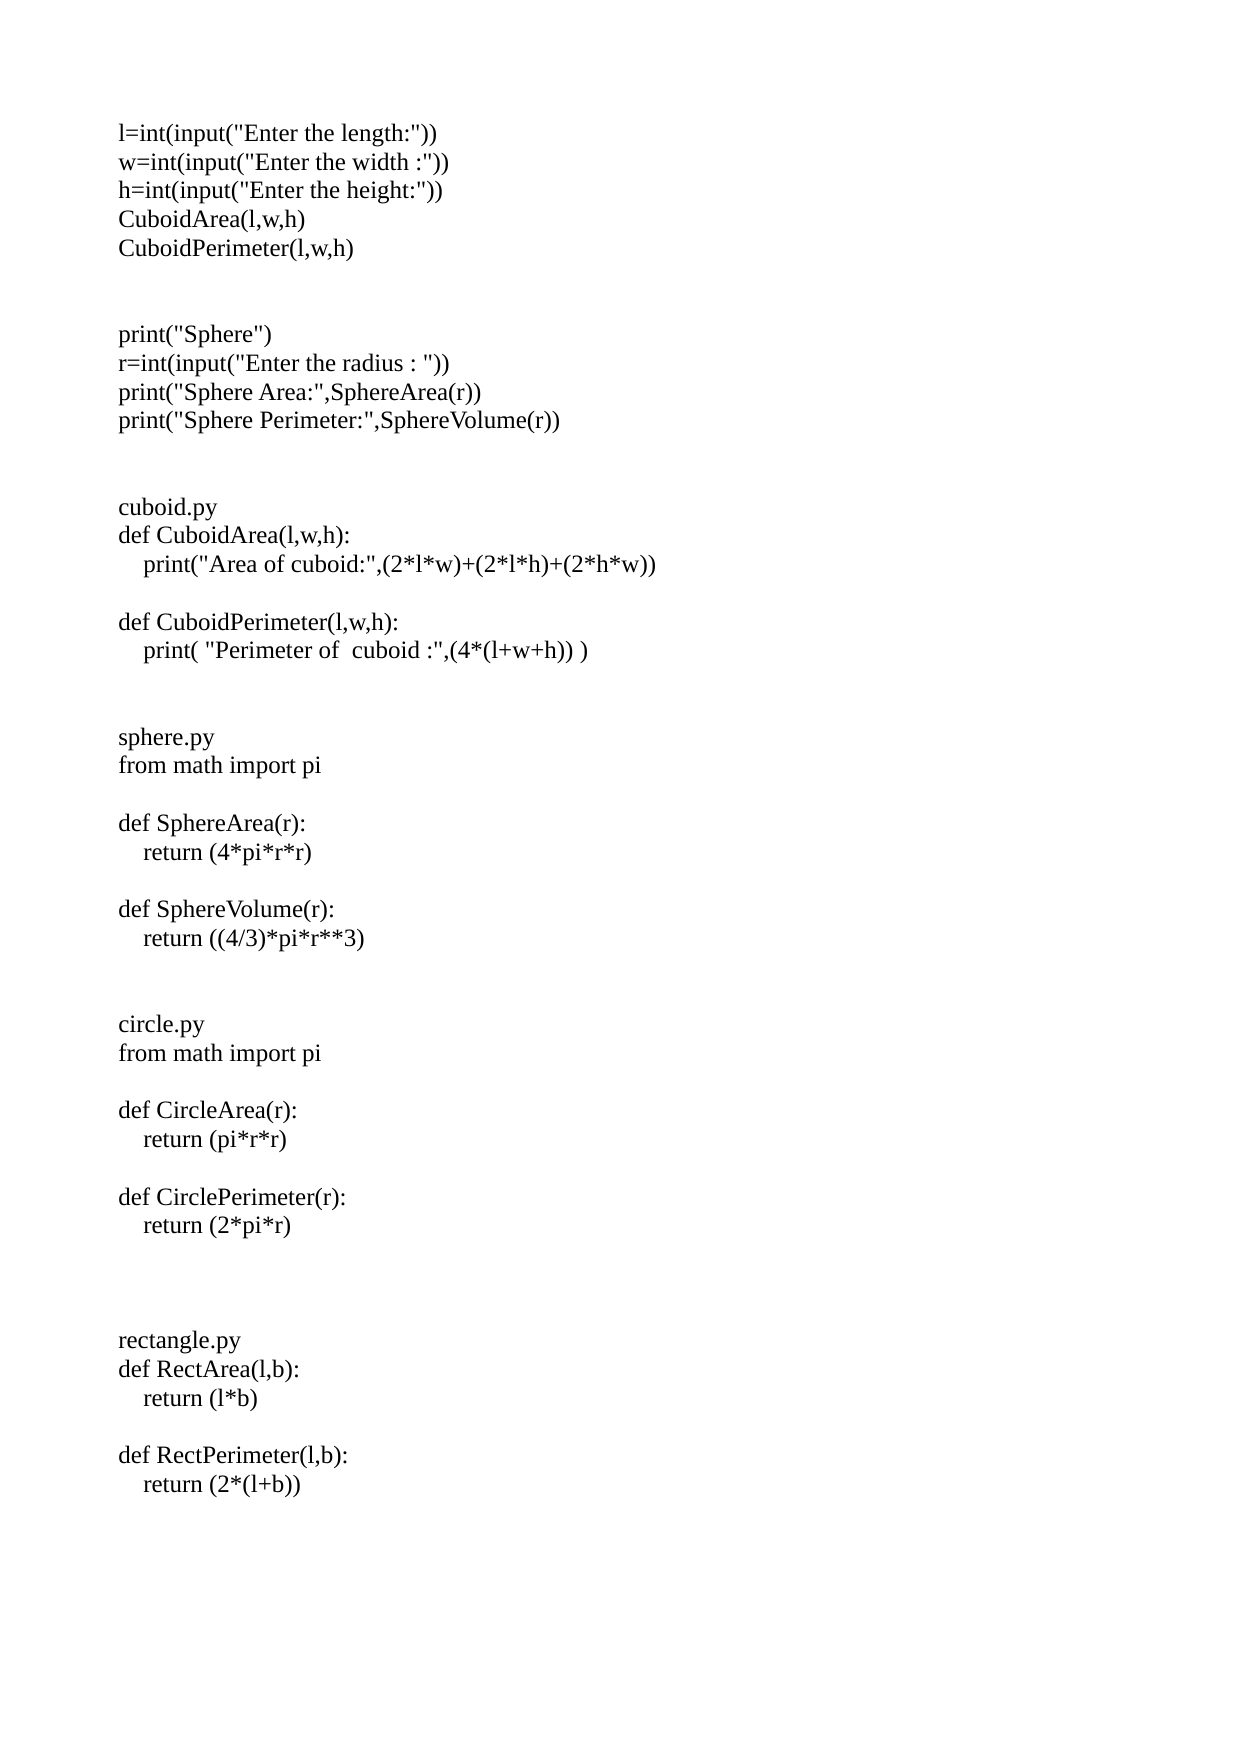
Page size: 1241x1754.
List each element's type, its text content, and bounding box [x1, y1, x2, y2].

text CuboidPerimeter(l,w,h) [118, 233, 1122, 262]
text print("Area of cuboid:",(2*l*w)+(2*l*h)+(2*h*w)) [118, 549, 1122, 578]
text rectangle.py [118, 1326, 1122, 1354]
text return (l*b) [118, 1383, 1122, 1412]
text return (pi*r*r) [118, 1124, 1122, 1153]
text h=int(input("Enter the height:")) [118, 176, 1122, 204]
text from math import pi [118, 751, 1122, 779]
text def CircleArea(r): [118, 1096, 1122, 1124]
text def CirclePerimeter(r): [118, 1182, 1122, 1211]
text from math import pi [118, 1038, 1122, 1067]
text return (2*(l+b)) [118, 1469, 1122, 1498]
text def SphereArea(r): [118, 808, 1122, 837]
text print("Sphere") [118, 319, 1122, 348]
text def SphereVolume(r): [118, 894, 1122, 923]
text l=int(input("Enter the length:")) [118, 118, 1122, 147]
text def RectArea(l,b): [118, 1354, 1122, 1383]
text return ((4/3)*pi*r**3) [118, 923, 1122, 952]
text cuboid.py [118, 492, 1122, 521]
text def RectPerimeter(l,b): [118, 1441, 1122, 1469]
text def CuboidPerimeter(l,w,h): [118, 607, 1122, 636]
text return (4*pi*r*r) [118, 837, 1122, 866]
text print("Sphere Area:",SphereArea(r)) [118, 377, 1122, 406]
text def CuboidArea(l,w,h): [118, 521, 1122, 549]
text w=int(input("Enter the width :")) [118, 147, 1122, 176]
text circle.py [118, 1009, 1122, 1038]
text CuboidArea(l,w,h) [118, 204, 1122, 233]
text print( "Perimeter of cuboid :",(4*(l+w+h)) ) [118, 636, 1122, 664]
text return (2*pi*r) [118, 1211, 1122, 1239]
text print("Sphere Perimeter:",SphereVolume(r)) [118, 406, 1122, 434]
text r=int(input("Enter the radius : ")) [118, 348, 1122, 377]
text sphere.py [118, 722, 1122, 751]
